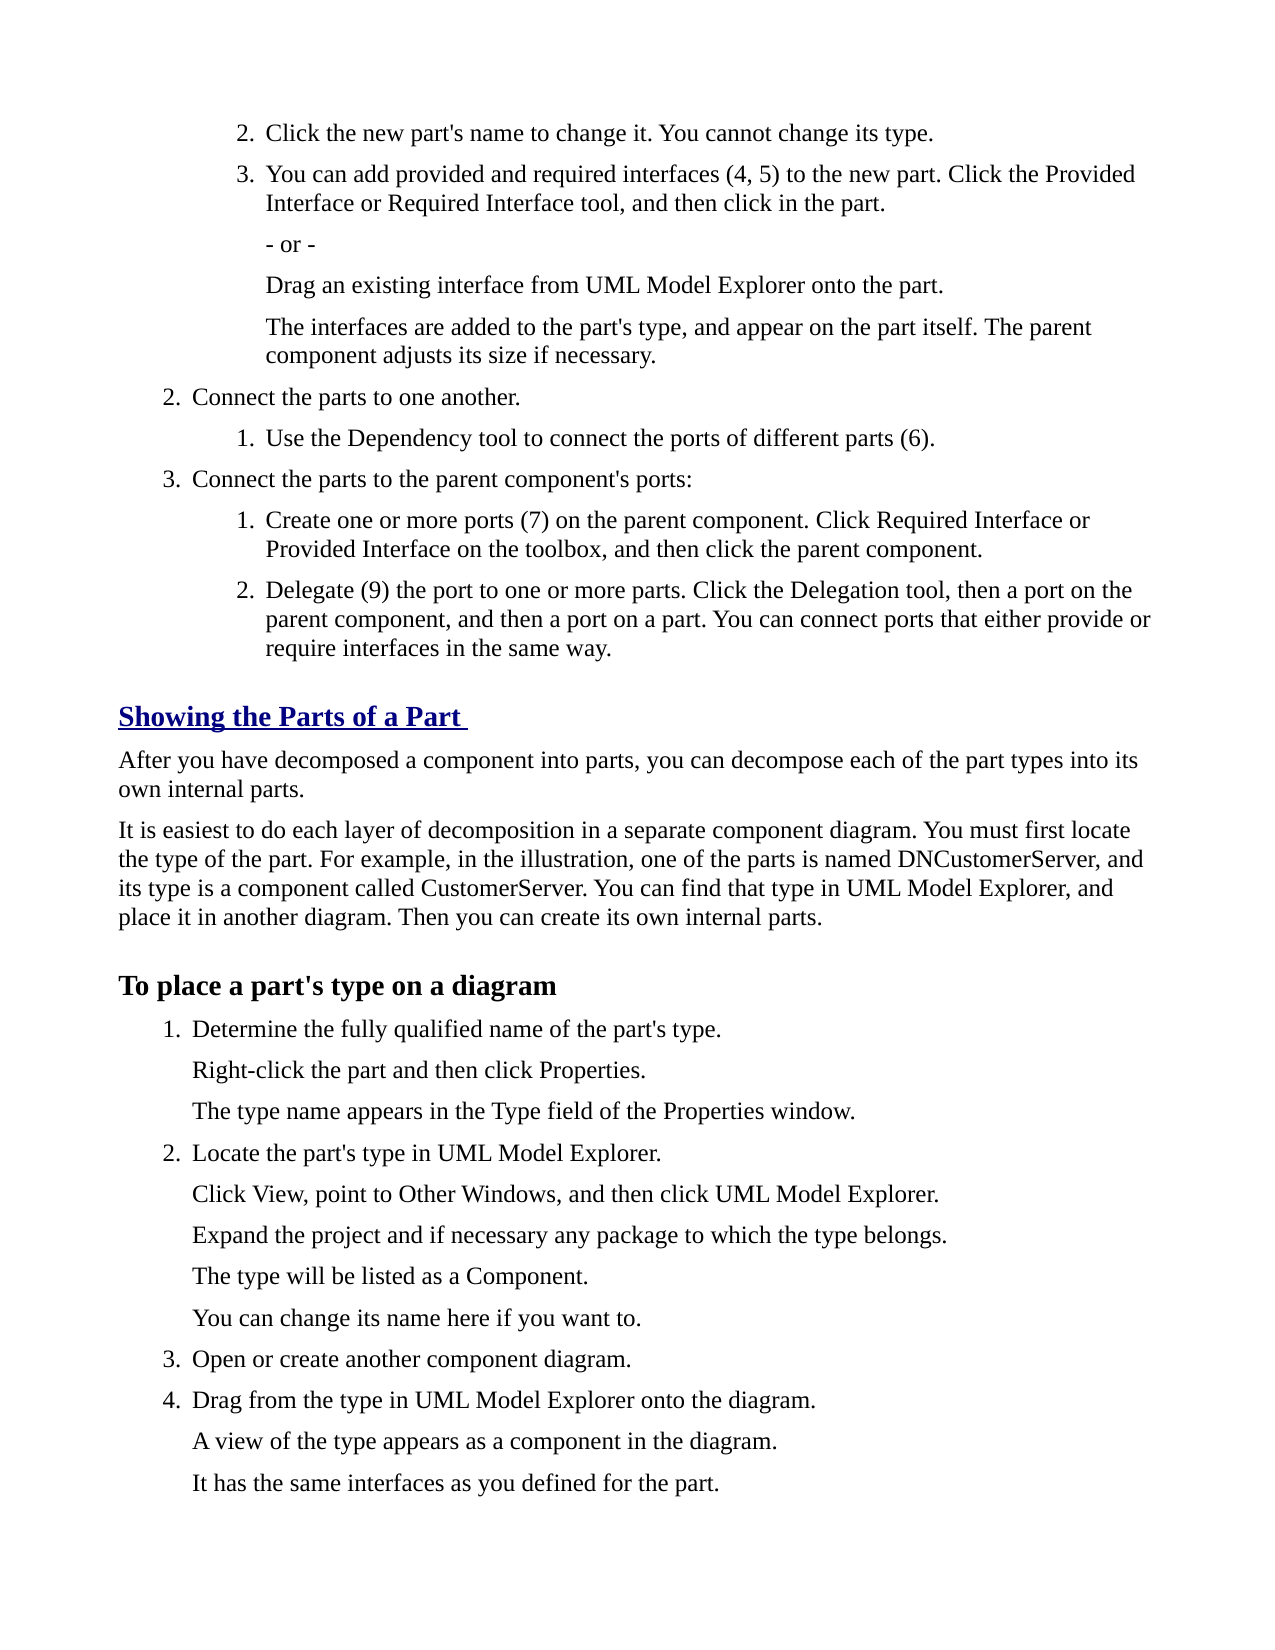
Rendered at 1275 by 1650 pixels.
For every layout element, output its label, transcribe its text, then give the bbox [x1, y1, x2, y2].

list The interfaces are added to the part's type, and appear on the part itself. The parent component adjusts its size if necessary. [236, 312, 1157, 369]
list The type will be listed as a Component. [162, 1261, 1157, 1290]
list Create one or more ports (7) on the parent component. Click Required Interface or Provided Interface on the toolbox, and then click the parent component. [236, 506, 1157, 563]
list Locate the part's type in UML Model Explorer. [162, 1138, 1157, 1166]
list - or - [236, 229, 1157, 258]
list Connect the parts to the parent component's ports: [162, 464, 1157, 493]
list Delegate (9) the port to one or more parts. Click the Delegation tool, then a port on the parent component, and then a port on a part. You can connect ports that either provide or require interfaces in the same way. [236, 576, 1157, 662]
list Determine the fully qualified name of the part's type. [162, 1014, 1157, 1043]
list Connect the parts to one another. [162, 382, 1157, 411]
list Drag an existing interface from UML Model Explorer onto the part. [236, 271, 1157, 299]
list The type name appears in the Type field of the Properties window. [162, 1096, 1157, 1125]
list Use the Dependency tool to connect the ports of different parts (6). [236, 423, 1157, 452]
list It has the same interfaces as you defined for the part. [162, 1468, 1157, 1496]
text It is easiest to do each layer of decomposition in a separate component diagram. You must first locate the type of the part. For example, in the illustration, one of the parts is named DNCustomerServer, and its type is a component called CustomerServer. You can find that type in UML Model Explorer, and place it in another diagram. Then you can create its own internal parts. [118, 815, 1157, 930]
list You can add provided and required interfaces (4, 5) to the new part. Click the Provided Interface or Required Interface tool, and then click in the part. [236, 159, 1157, 217]
list Drag from the type in UML Model Explorer onto the diagram. [162, 1385, 1157, 1414]
subtitle Showing the Parts of a Part [118, 699, 1157, 733]
list Right-click the part and then click Properties. [162, 1055, 1157, 1084]
list You can change its name here if you want to. [162, 1303, 1157, 1331]
text After you have decomposed a component into parts, you can decompose each of the part types into its own internal parts. [118, 745, 1157, 803]
list Expand the project and if necessary any package to which the type belongs. [162, 1220, 1157, 1249]
list Open or create another component diagram. [162, 1344, 1157, 1373]
list A view of the type appears as a component in the diagram. [162, 1426, 1157, 1455]
subtitle To place a part's type on a diagram [118, 968, 1157, 1001]
list Click View, point to Other Windows, and then click UML Model Explorer. [162, 1179, 1157, 1208]
list Click the new part's name to change it. You cannot change its type. [236, 118, 1157, 147]
